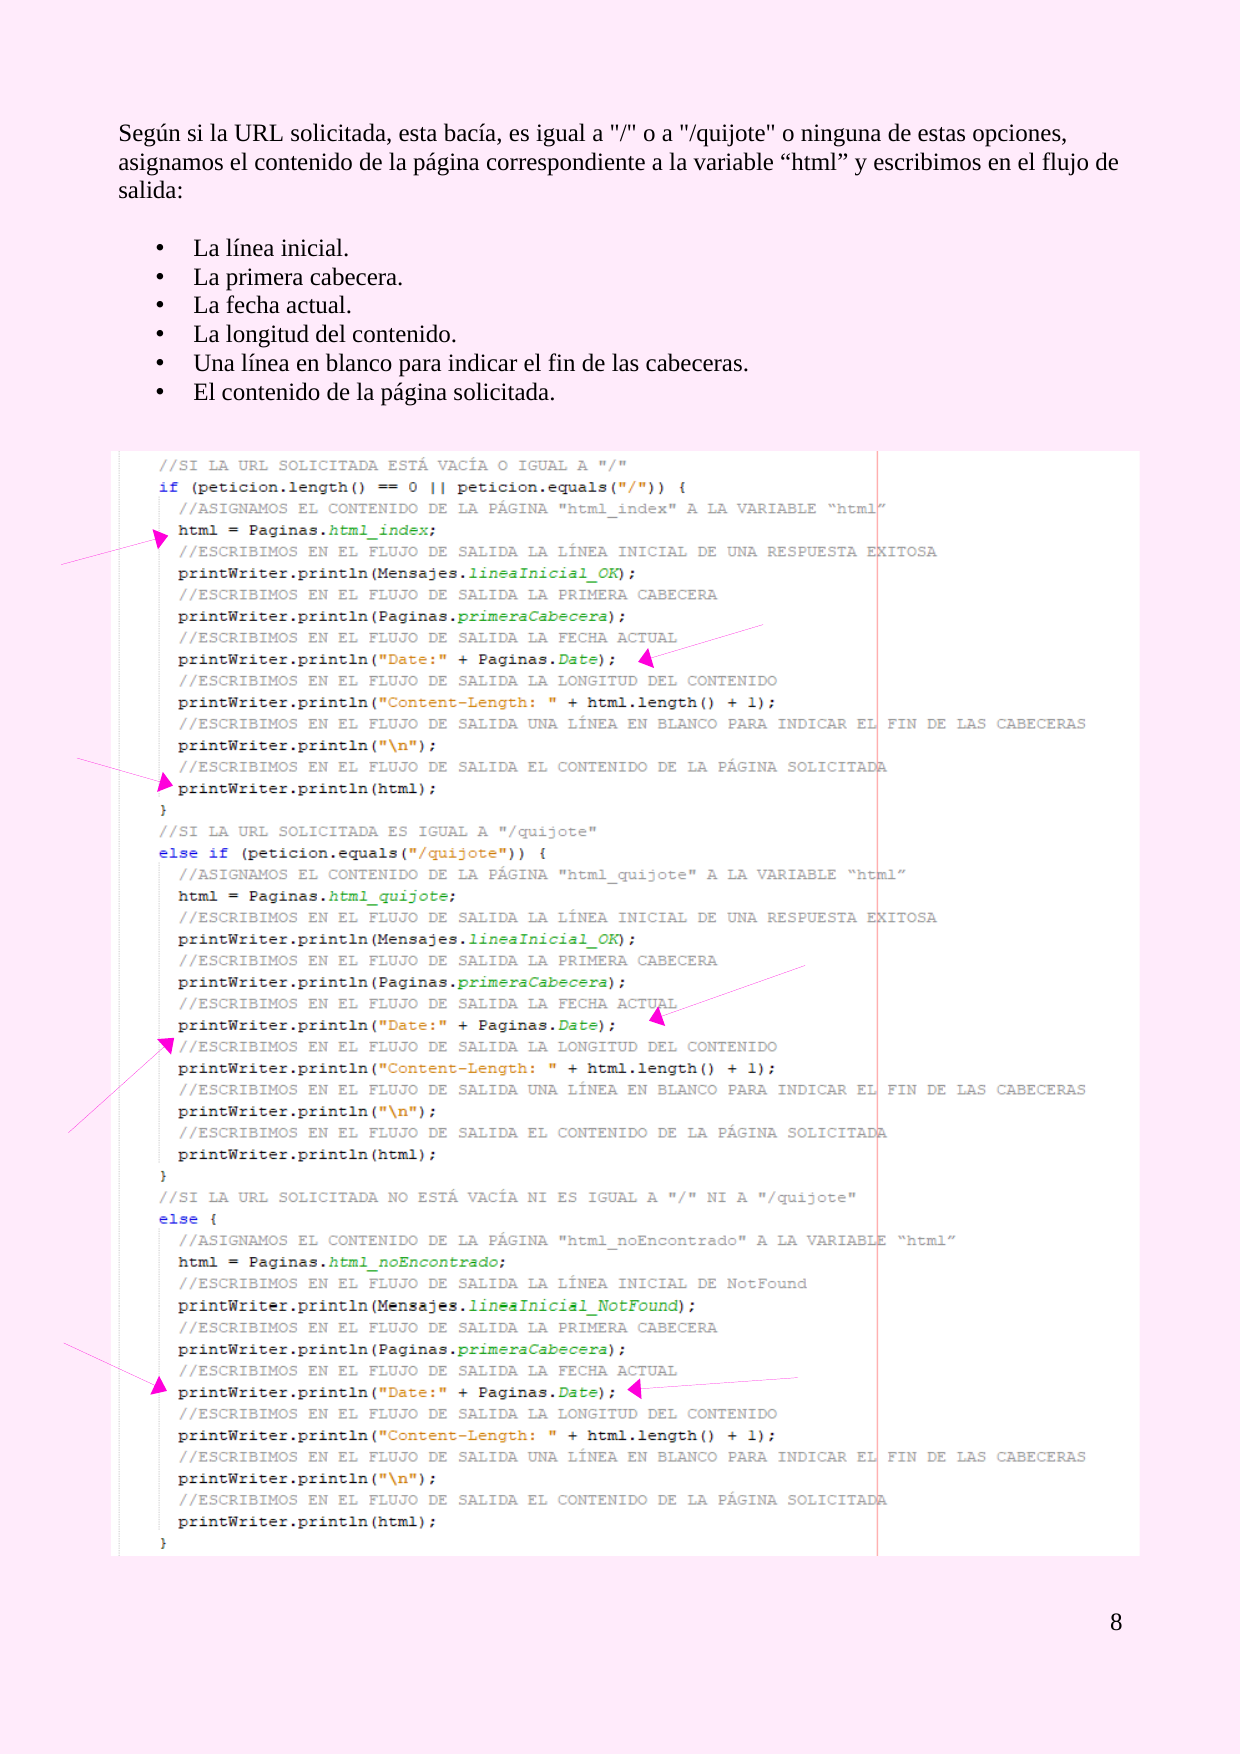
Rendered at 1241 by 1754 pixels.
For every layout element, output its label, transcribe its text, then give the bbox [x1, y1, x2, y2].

list Una línea en blanco para indicar el fin de las cabeceras. [156, 348, 1122, 377]
picture [110, 451, 1140, 1556]
list La longitud del contenido. [156, 319, 1122, 348]
list El contenido de la página solicitada. [156, 377, 1122, 406]
text Según si la URL solicitada, esta bacía, es igual a "/" o a "/quijote" o ninguna de estas opciones, asignamos el contenido de la página correspondiente a la variable “html” y escribimos en el flujo de salida: [118, 118, 1122, 204]
list La línea inicial. [156, 233, 1122, 262]
list La fecha actual. [156, 291, 1122, 319]
list La primera cabecera. [156, 262, 1122, 291]
